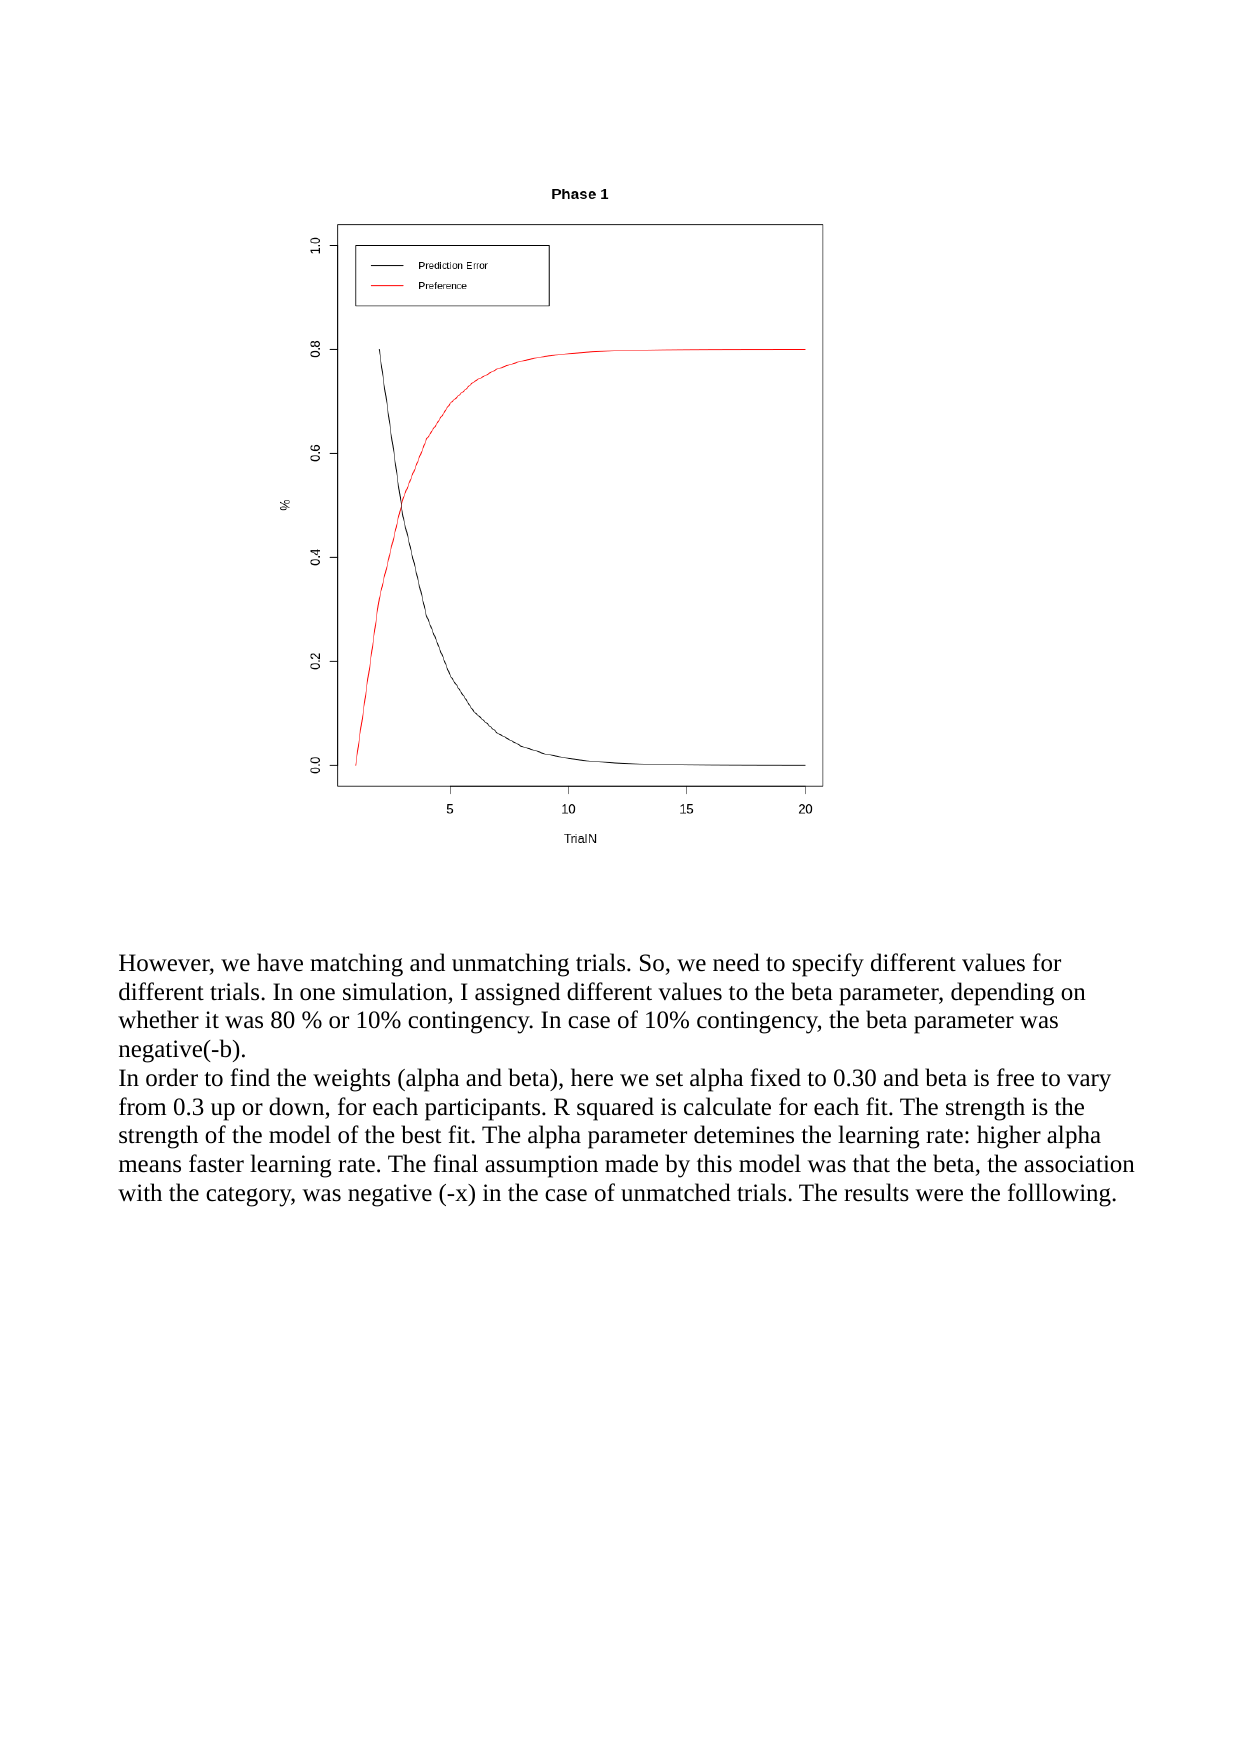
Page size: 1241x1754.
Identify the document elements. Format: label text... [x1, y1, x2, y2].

text In order to find the weights (alpha and beta), here we set alpha fixed to 0.30 and beta is free to vary from 0.3 up or down, for each participants. R squared is calculate for each fit. The strength is the strength of the model of the best fit. The alpha parameter detemines the learning rate: higher alpha means faster learning rate. The final assumption made by this model was that the beta, the association with the category, was negative (-x) in the case of unmatched trials. The results were the folllowing. [118, 1063, 1146, 1207]
picture [276, 163, 854, 862]
text However, we have matching and unmatching trials. So, we need to specify different values for different trials. In one simulation, I assigned different values to the beta parameter, depending on whether it was 80 % or 10% contingency. In case of 10% contingency, the beta parameter was negative(-b). [118, 948, 1146, 1063]
